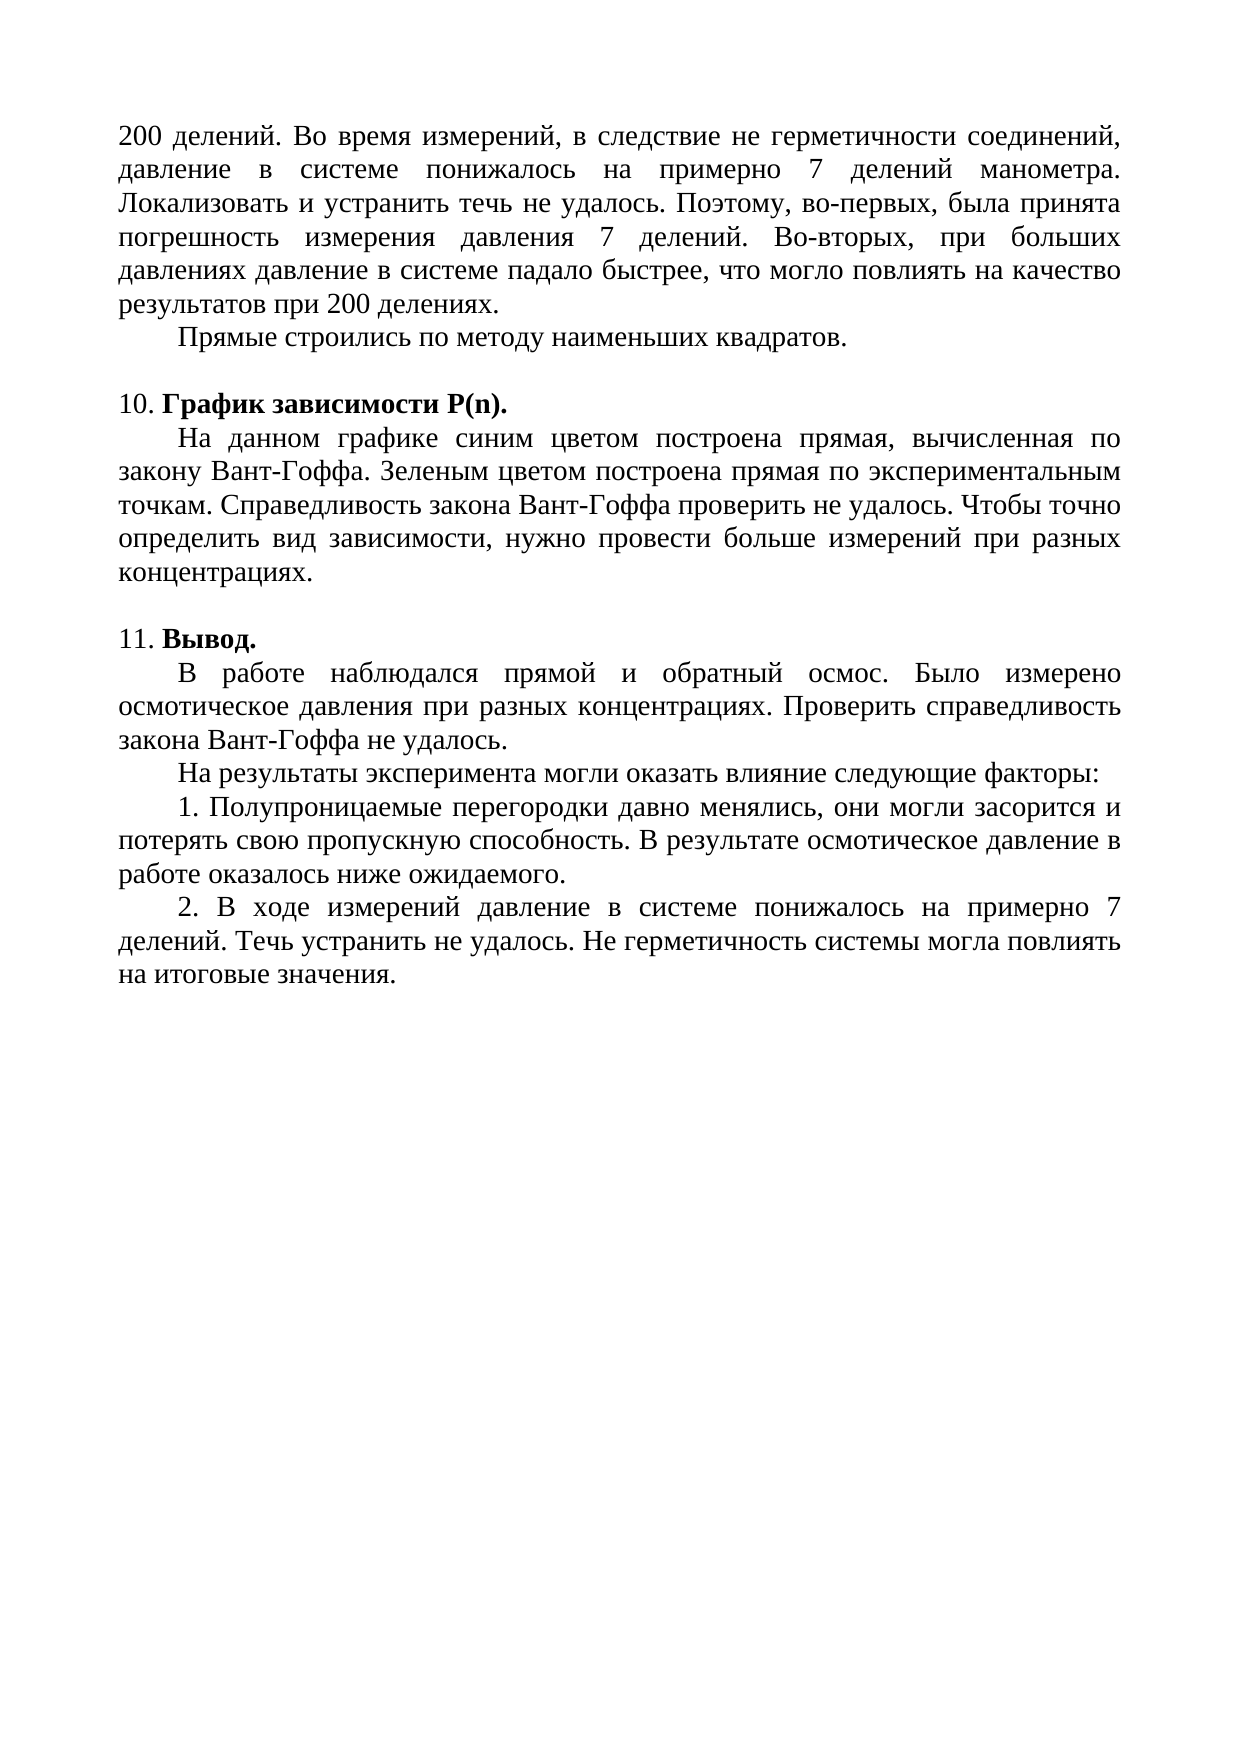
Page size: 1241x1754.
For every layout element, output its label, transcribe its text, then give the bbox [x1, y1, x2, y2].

text Прямые строились по методу наименьших квадратов. [118, 319, 1122, 353]
text 200 делений. Во время измерений, в следствие не герметичности соединений, давление в системе понижалось на примерно 7 делений манометра. Локализовать и устранить течь не удалось. Поэтому, во-первых, была принята погрешность измерения давления 7 делений. Во-вторых, при больших давлениях давление в системе падало быстрее, что могло повлиять на качество результатов при 200 делениях. [118, 118, 1122, 319]
text В работе наблюдался прямой и обратный осмос. Было измерено осмотическое давления при разных концентрациях. Проверить справедливость закона Вант-Гоффа не удалось. [118, 655, 1122, 755]
text На данном графике синим цветом построена прямая, вычисленная по закону Вант-Гоффа. Зеленым цветом построена прямая по экспериментальным точкам. Справедливость закона Вант-Гоффа проверить не удалось. Чтобы точно определить вид зависимости, нужно провести больше измерений при разных концентрациях. [118, 420, 1122, 588]
text 11. Вывод. [118, 621, 1122, 655]
text На результаты эксперимента могли оказать влияние следующие факторы: [118, 755, 1122, 789]
text 10. График зависимости P(n). [118, 386, 1122, 420]
text 1. Полупроницаемые перегородки давно менялись, они могли засорится и потерять свою пропускную способность. В результате осмотическое давление в работе оказалось ниже ожидаемого. [118, 789, 1122, 889]
text 2. В ходе измерений давление в системе понижалось на примерно 7 делений. Течь устранить не удалось. Не герметичность системы могла повлиять на итоговые значения. [118, 889, 1122, 990]
